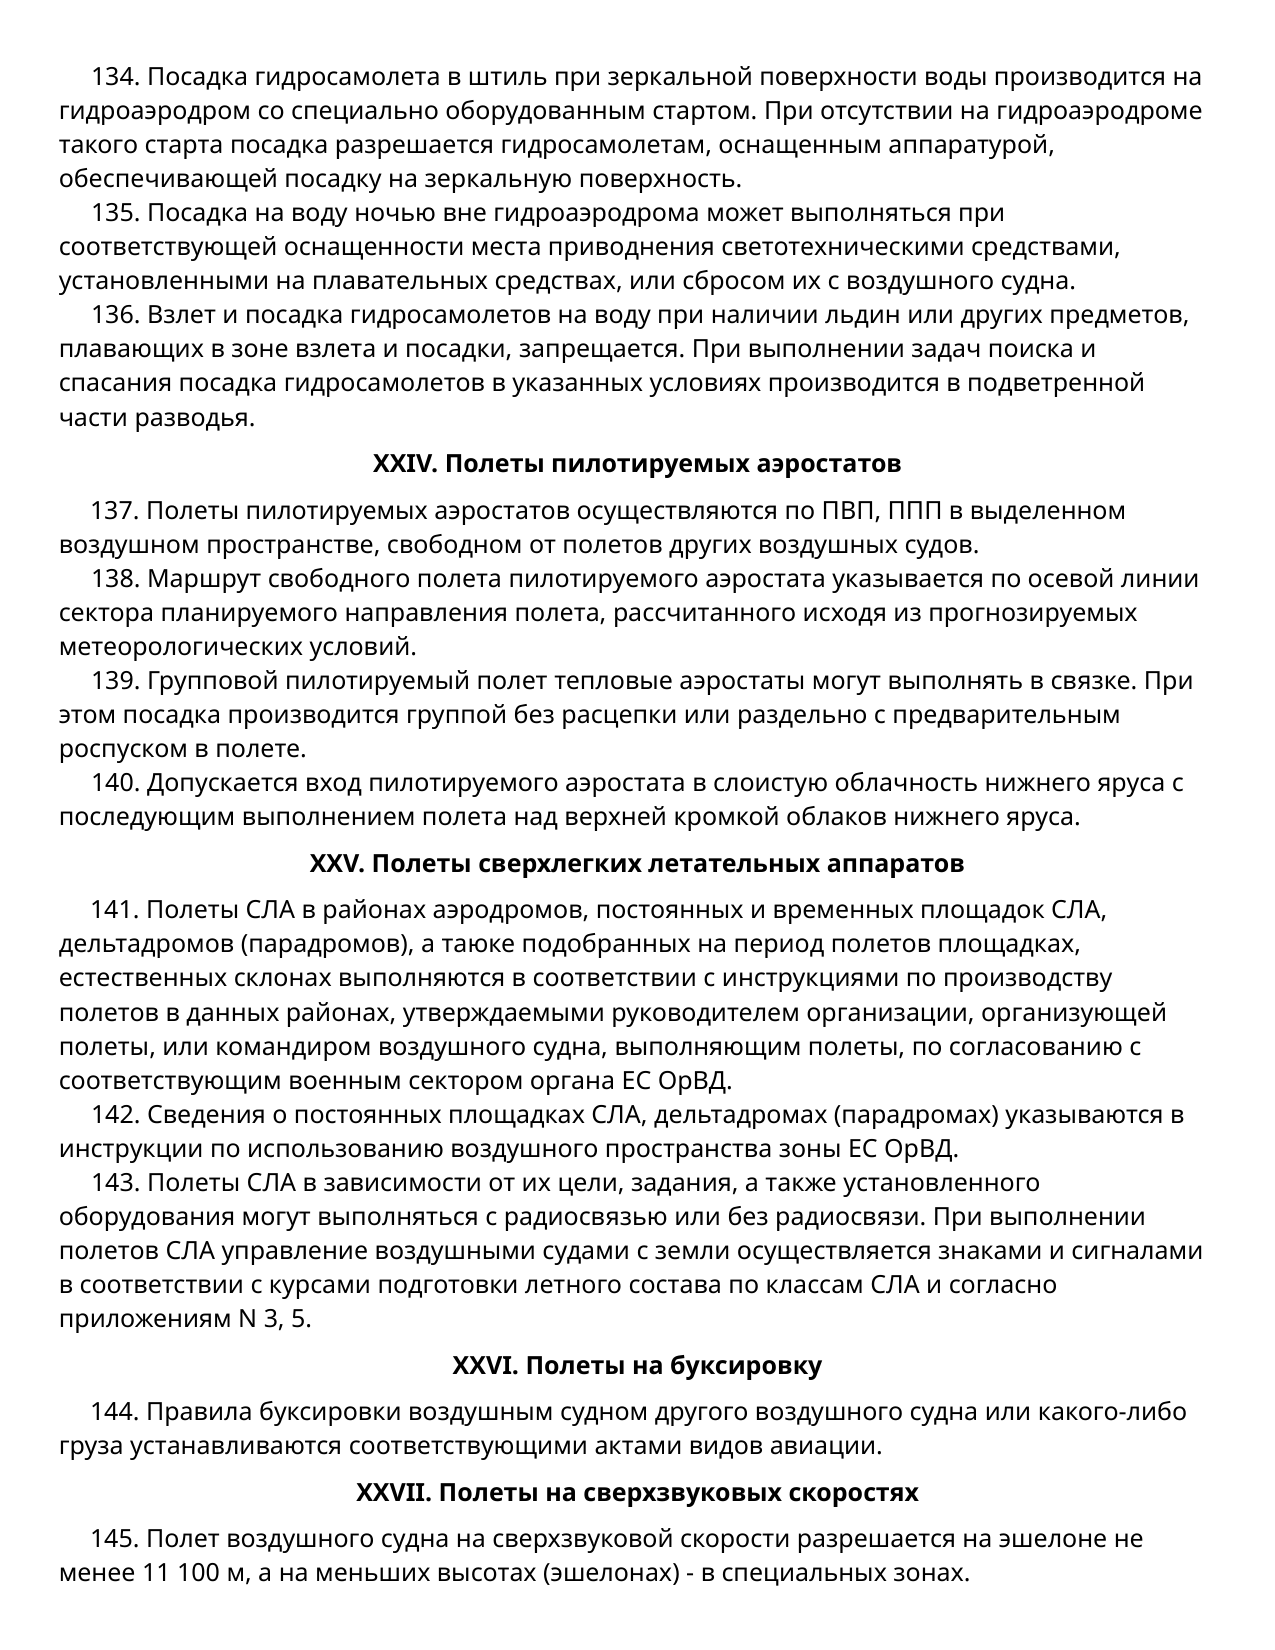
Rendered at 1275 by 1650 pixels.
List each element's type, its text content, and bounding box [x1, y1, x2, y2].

text XXIV. Полеты пилотируемых аэростатов [58, 446, 1216, 480]
text XXV. Полеты сверхлегких летательных аппаратов [58, 845, 1216, 879]
text XXVI. Полеты на буксировку [58, 1347, 1216, 1381]
text XXVII. Полеты на сверхзвуковых скоростях [58, 1474, 1216, 1508]
text 144. Правила буксировки воздушным судном другого воздушного судна или какого-либо груза устанавливаются соответствующими актами видов авиации. [58, 1394, 1216, 1462]
text 145. Полет воздушного судна на сверхзвуковой скорости разрешается на эшелоне не менее 11 100 м, а на меньших высотах (эшелонах) - в специальных зонах. [58, 1521, 1216, 1589]
text 137. Полеты пилотируемых аэростатов осуществляются по ПВП, ППП в выделенном воздушном пространстве, свободном от полетов других воздушных судов. 138. Маршрут свободного полета пилотируемого аэростата указывается по осевой линии сектора планируемого направления полета, рассчитанного исходя из прогнозируемых метеорологических условий. 139. Групповой пилотируемый полет тепловые аэростаты могут выполнять в связке. При этом посадка производится группой без расцепки или раздельно с предварительным роспуском в полете. 140. Допускается вход пилотируемого аэростата в слоистую облачность нижнего яруса с последующим выполнением полета над верхней кромкой облаков нижнего яруса. [58, 492, 1216, 833]
text 134. Посадка гидросамолета в штиль при зеркальной поверхности воды производится на гидроаэродром со специально оборудованным стартом. При отсутствии на гидроаэродроме такого старта посадка разрешается гидросамолетам, оснащенным аппаратурой, обеспечивающей посадку на зеркальную поверхность. 135. Посадка на воду ночью вне гидроаэродрома может выполняться при соответствующей оснащенности места приводнения светотехническими средствами, установленными на плавательных средствах, или сбросом их с воздушного судна. 136. Взлет и посадка гидросамолетов на воду при наличии льдин или других предметов, плавающих в зоне взлета и посадки, запрещается. При выполнении задач поиска и спасания посадка гидросамолетов в указанных условиях производится в подветренной части разводья. [58, 58, 1216, 433]
text 141. Полеты СЛА в районах аэродромов, постоянных и временных площадок СЛА, дельтадромов (парадромов), а таюке подобранных на период полетов площадках, естественных склонах выполняются в соответствии с инструкциями по производству полетов в данных районах, утверждаемыми руководителем организации, организующей полеты, или командиром воздушного судна, выполняющим полеты, по согласованию с соответствующим военным сектором органа ЕС ОрВД. 142. Сведения о постоянных площадках СЛА, дельтадромах (парадромах) указываются в инструкции по использованию воздушного пространства зоны ЕС ОрВД. 143. Полеты СЛА в зависимости от их цели, задания, а также установленного оборудования могут выполняться с радиосвязью или без радиосвязи. При выполнении полетов СЛА управление воздушными судами с земли осуществляется знаками и сигналами в соответствии с курсами подготовки летного состава по классам СЛА и согласно приложениям N 3, 5. [58, 892, 1216, 1335]
